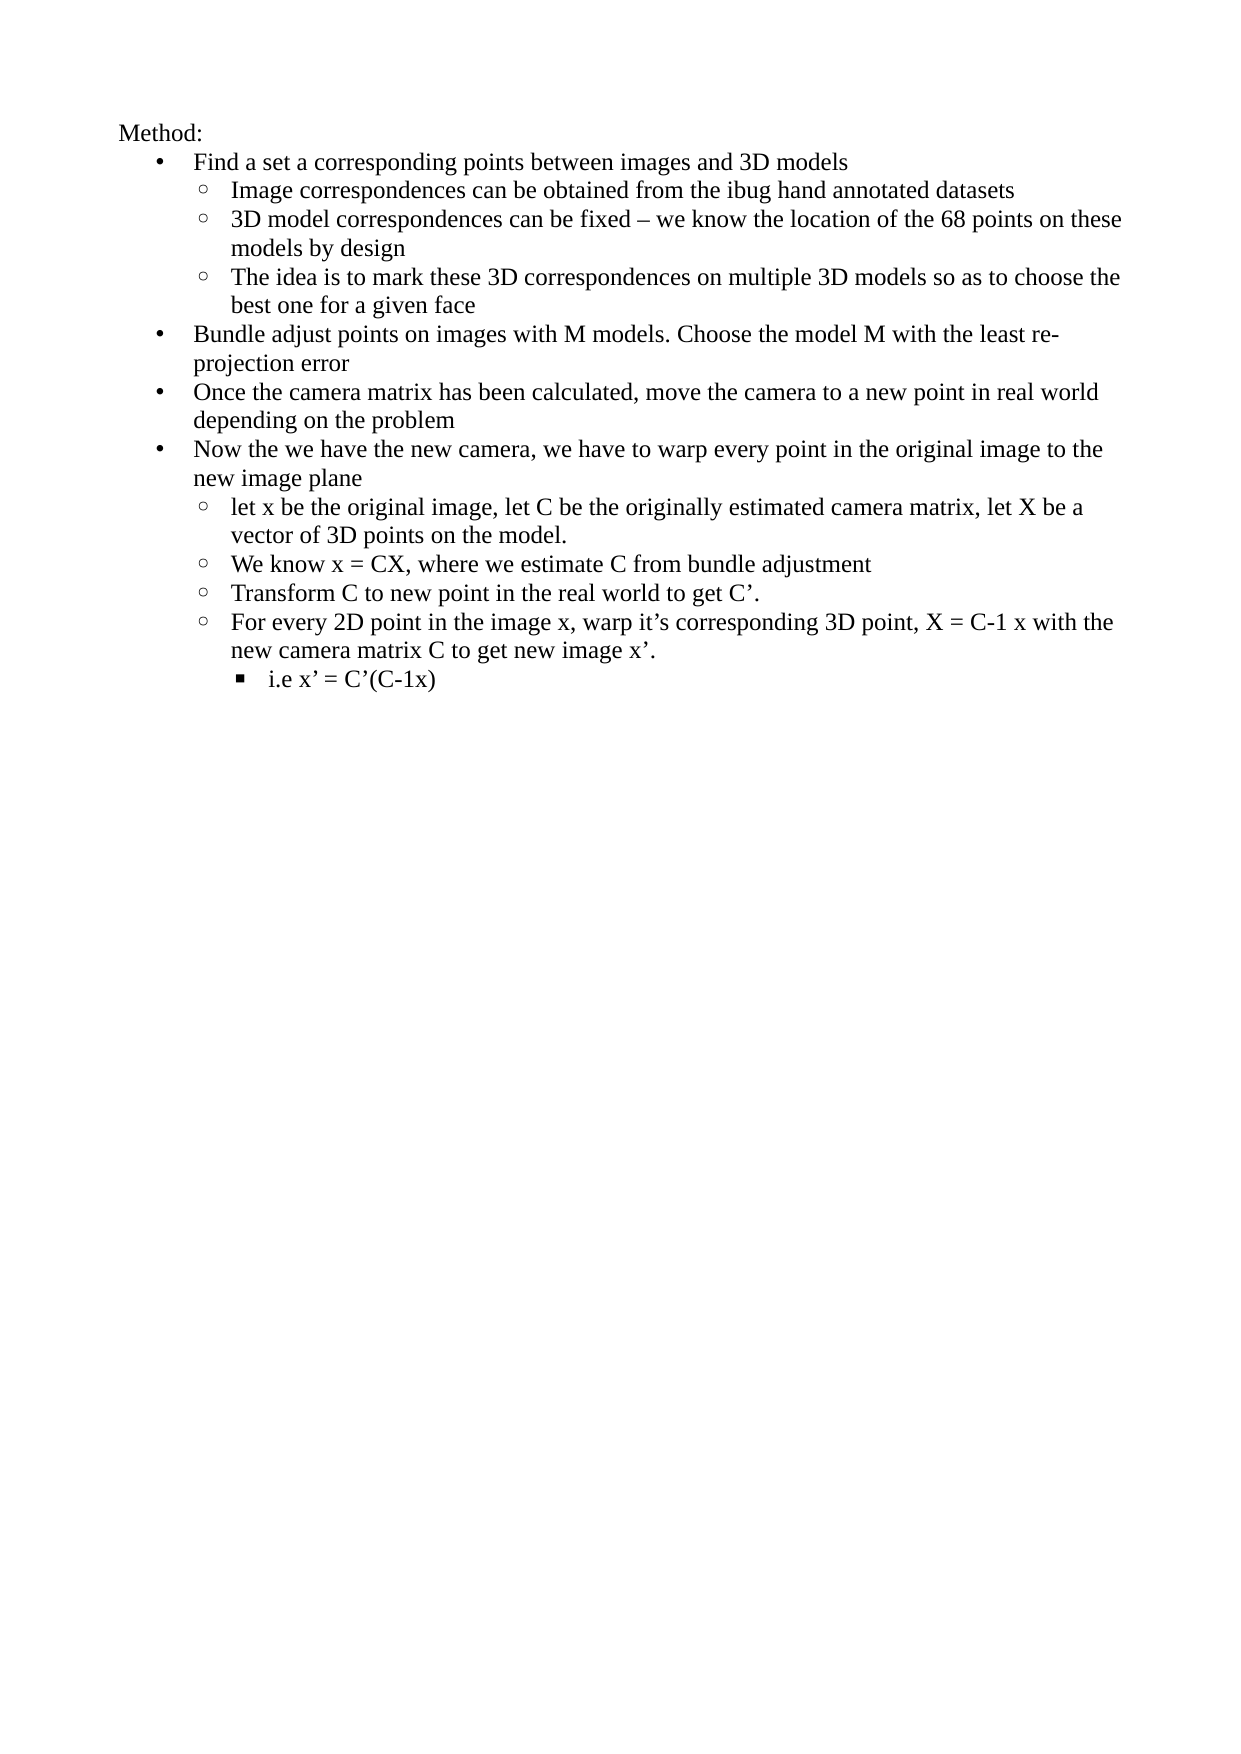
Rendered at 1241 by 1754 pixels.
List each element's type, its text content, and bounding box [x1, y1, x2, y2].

list Once the camera matrix has been calculated, move the camera to a new point in real world depending on the problem [156, 377, 1122, 434]
list Transform C to new point in the real world to get C’. [193, 578, 1122, 607]
list Now the we have the new camera, we have to warp every point in the original image to the new image plane [156, 434, 1122, 492]
list Find a set a corresponding points between images and 3D models [156, 147, 1122, 176]
list The idea is to mark these 3D correspondences on multiple 3D models so as to choose the best one for a given face [193, 262, 1122, 319]
list Bundle adjust points on images with M models. Choose the model M with the least re-projection error [156, 319, 1122, 377]
text Method: [118, 118, 1122, 147]
list 3D model correspondences can be fixed – we know the location of the 68 points on these models by design [193, 204, 1122, 262]
list We know x = CX, where we estimate C from bundle adjustment [193, 549, 1122, 578]
list Image correspondences can be obtained from the ibug hand annotated datasets [193, 176, 1122, 204]
list For every 2D point in the image x, warp it’s corresponding 3D point, X = C-1 x with the new camera matrix C to get new image x’. [193, 607, 1122, 664]
list i.e x’ = C’(C-1x) [231, 664, 1122, 693]
list let x be the original image, let C be the originally estimated camera matrix, let X be a vector of 3D points on the model. [193, 492, 1122, 549]
